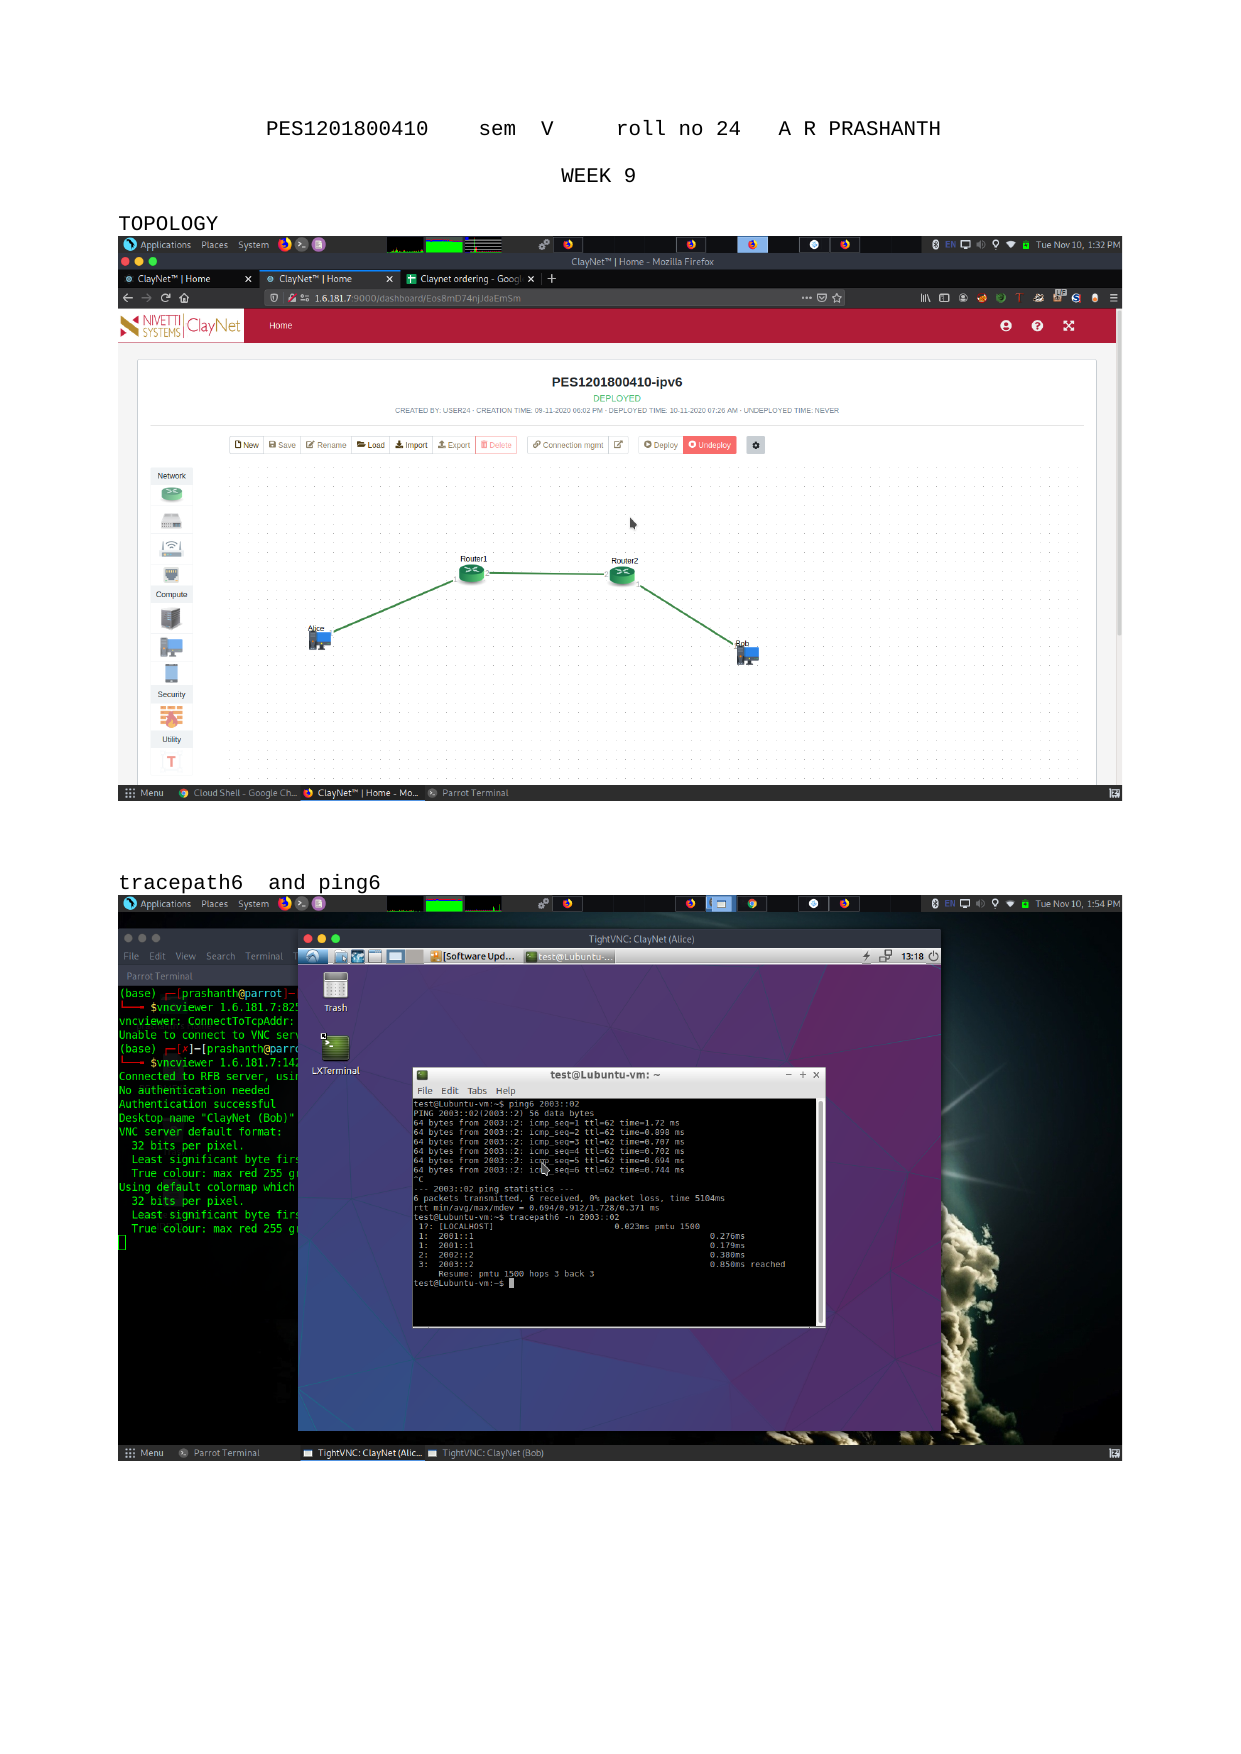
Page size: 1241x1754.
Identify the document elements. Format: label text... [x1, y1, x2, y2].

picture [118, 895, 1123, 1461]
text PES1201800410 sem V roll no 24 A R PRASHANTH [118, 118, 1122, 142]
text tracepath6 and ping6 [118, 872, 1122, 895]
picture [118, 236, 1123, 801]
text WEEK 9 [118, 165, 1122, 189]
text TOPOLOGY [118, 213, 1122, 236]
